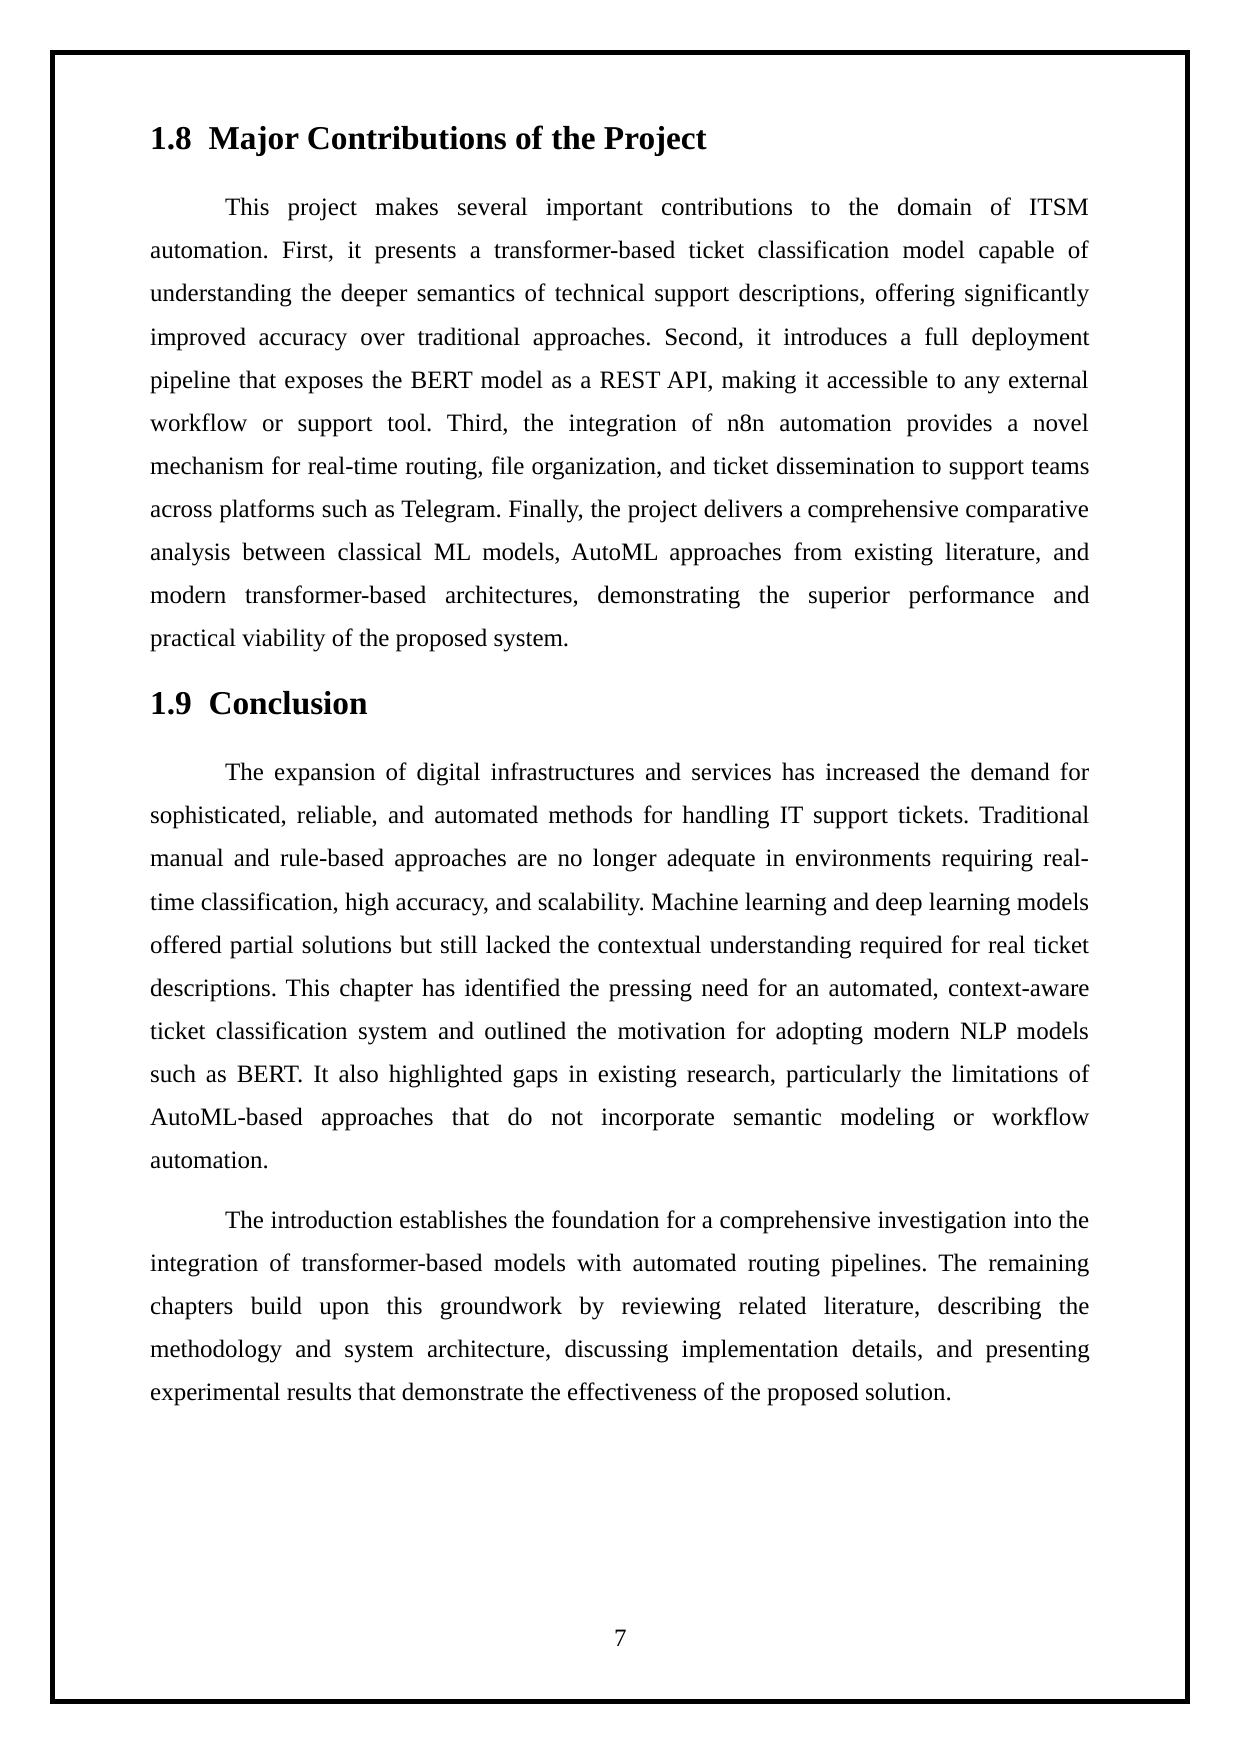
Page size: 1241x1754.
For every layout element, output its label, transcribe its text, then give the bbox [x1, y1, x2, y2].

text The expansion of digital infrastructures and services has increased the demand for sophisticated, reliable, and automated methods for handling IT support tickets. Traditional manual and rule-based approaches are no longer adequate in environments requiring real-time classification, high accuracy, and scalability. Machine learning and deep learning models offered partial solutions but still lacked the contextual understanding required for real ticket descriptions. This chapter has identified the pressing need for an automated, context-aware ticket classification system and outlined the motivation for adopting modern NLP models such as BERT. It also highlighted gaps in existing research, particularly the limitations of AutoML-based approaches that do not incorporate semantic modeling or workflow automation. [150, 757, 1090, 1174]
text 1.9 Conclusion [150, 683, 1090, 721]
text The introduction establishes the foundation for a comprehensive investigation into the integration of transformer-based models with automated routing pipelines. The remaining chapters build upon this groundwork by reviewing related literature, describing the methodology and system architecture, discussing implementation details, and presenting experimental results that demonstrate the effectiveness of the proposed solution. [150, 1205, 1090, 1406]
text This project makes several important contributions to the domain of ITSM automation. First, it presents a transformer-based ticket classification model capable of understanding the deeper semantics of technical support descriptions, offering significantly improved accuracy over traditional approaches. Second, it introduces a full deployment pipeline that exposes the BERT model as a REST API, making it accessible to any external workflow or support tool. Third, the integration of n8n automation provides a novel mechanism for real-time routing, file organization, and ticket dissemination to support teams across platforms such as Telegram. Finally, the project delivers a comprehensive comparative analysis between classical ML models, AutoML approaches from existing literature, and modern transformer-based architectures, demonstrating the superior performance and practical viability of the proposed system. [150, 192, 1090, 652]
text 1.8 Major Contributions of the Project [150, 118, 1090, 156]
